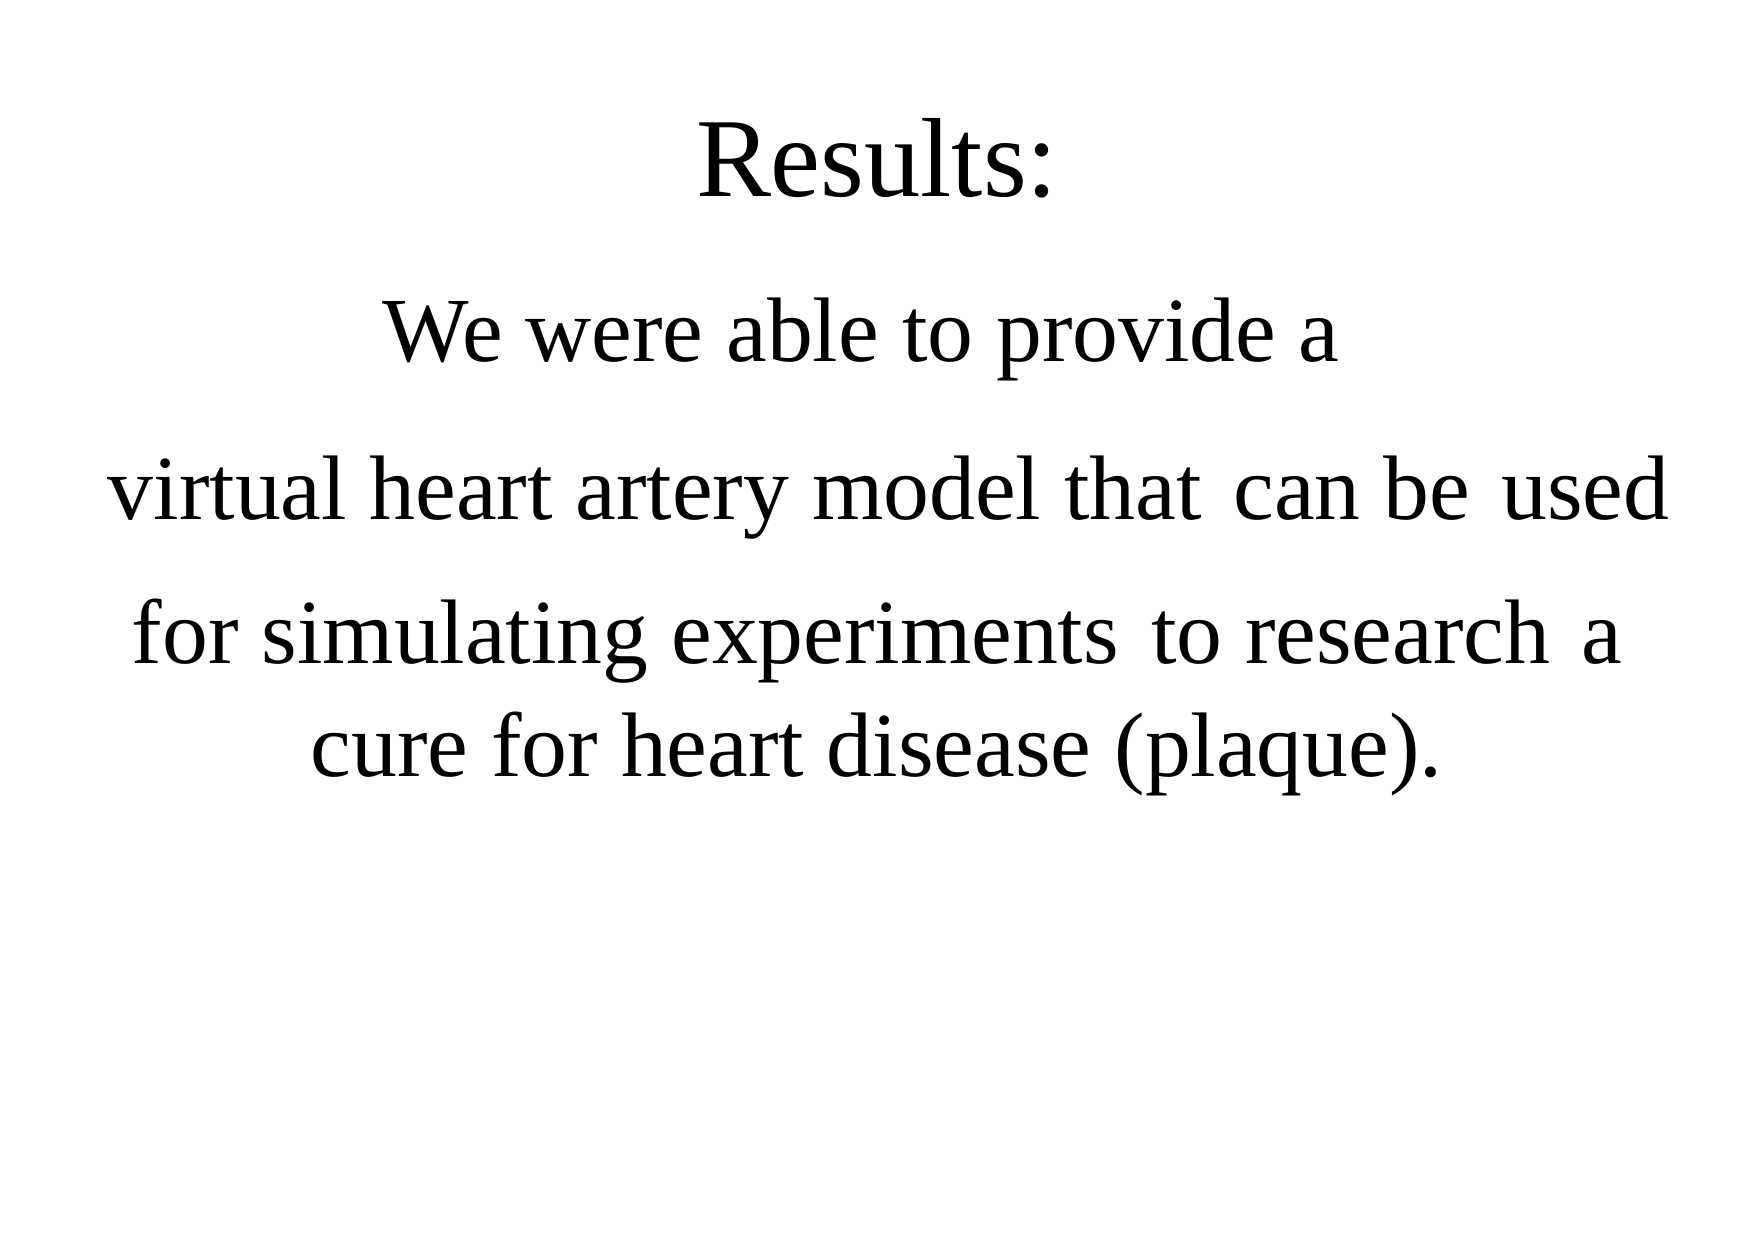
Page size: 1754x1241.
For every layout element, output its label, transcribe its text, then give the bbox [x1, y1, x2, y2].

text virtual heart artery model that can be used for simulating experiments to research a cure for heart disease (plaque). [56, 403, 1698, 796]
text Results: [56, 91, 1698, 221]
text We were able to provide a [56, 245, 1698, 389]
